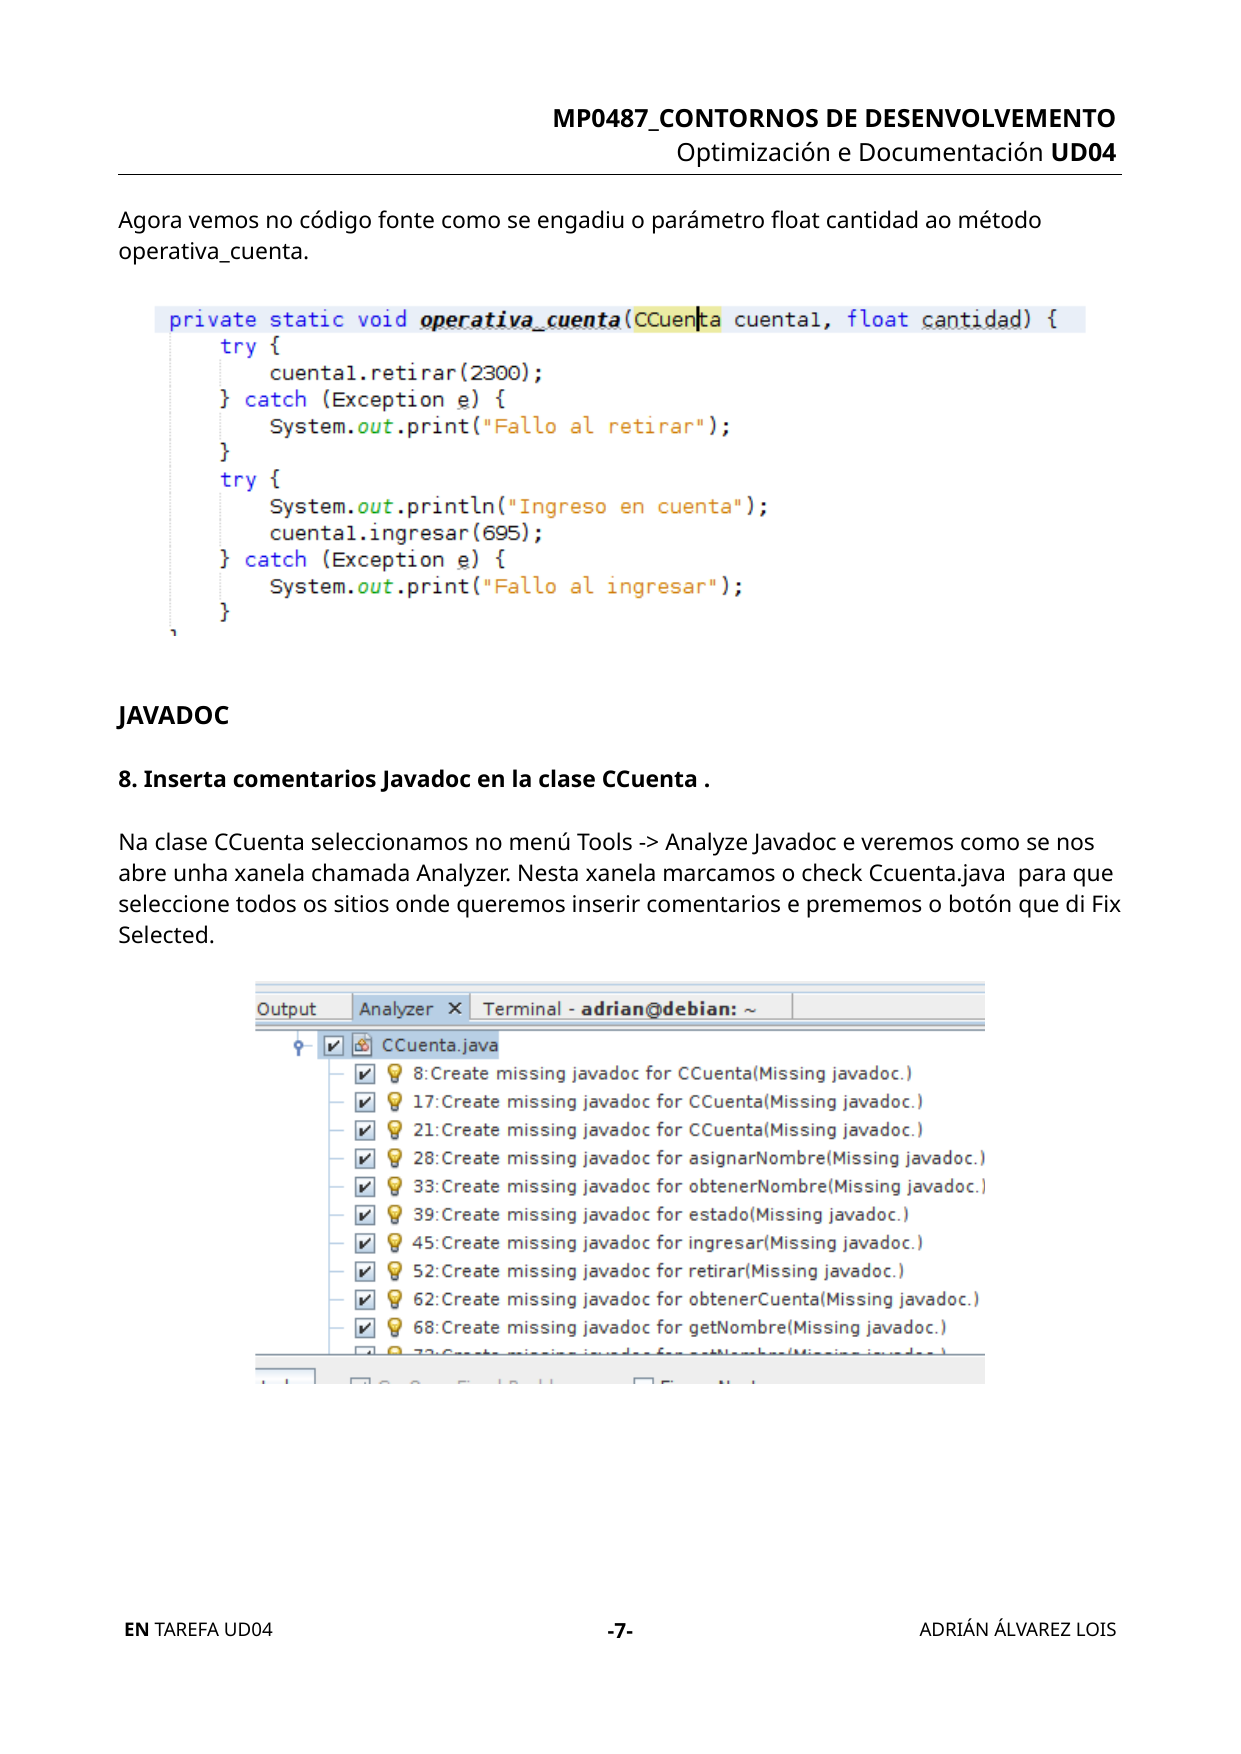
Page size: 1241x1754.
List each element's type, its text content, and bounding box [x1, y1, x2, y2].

picture [255, 981, 985, 1384]
picture [154, 297, 1086, 636]
text 8. Inserta comentarios Javadoc en la clase CCuenta . [118, 763, 1122, 794]
text JAVADOC [118, 698, 1122, 732]
text Na clase CCuenta seleccionamos no menú Tools -> Analyze Javadoc e veremos como se nos abre unha xanela chamada Analyzer. Nesta xanela marcamos o check Ccuenta.java para que seleccione todos os sitios onde queremos inserir comentarios e prememos o botón que di Fix Selected. [118, 825, 1122, 950]
text Agora vemos no código fonte como se engadiu o parámetro float cantidad ao método operativa_cuenta. [118, 204, 1122, 266]
